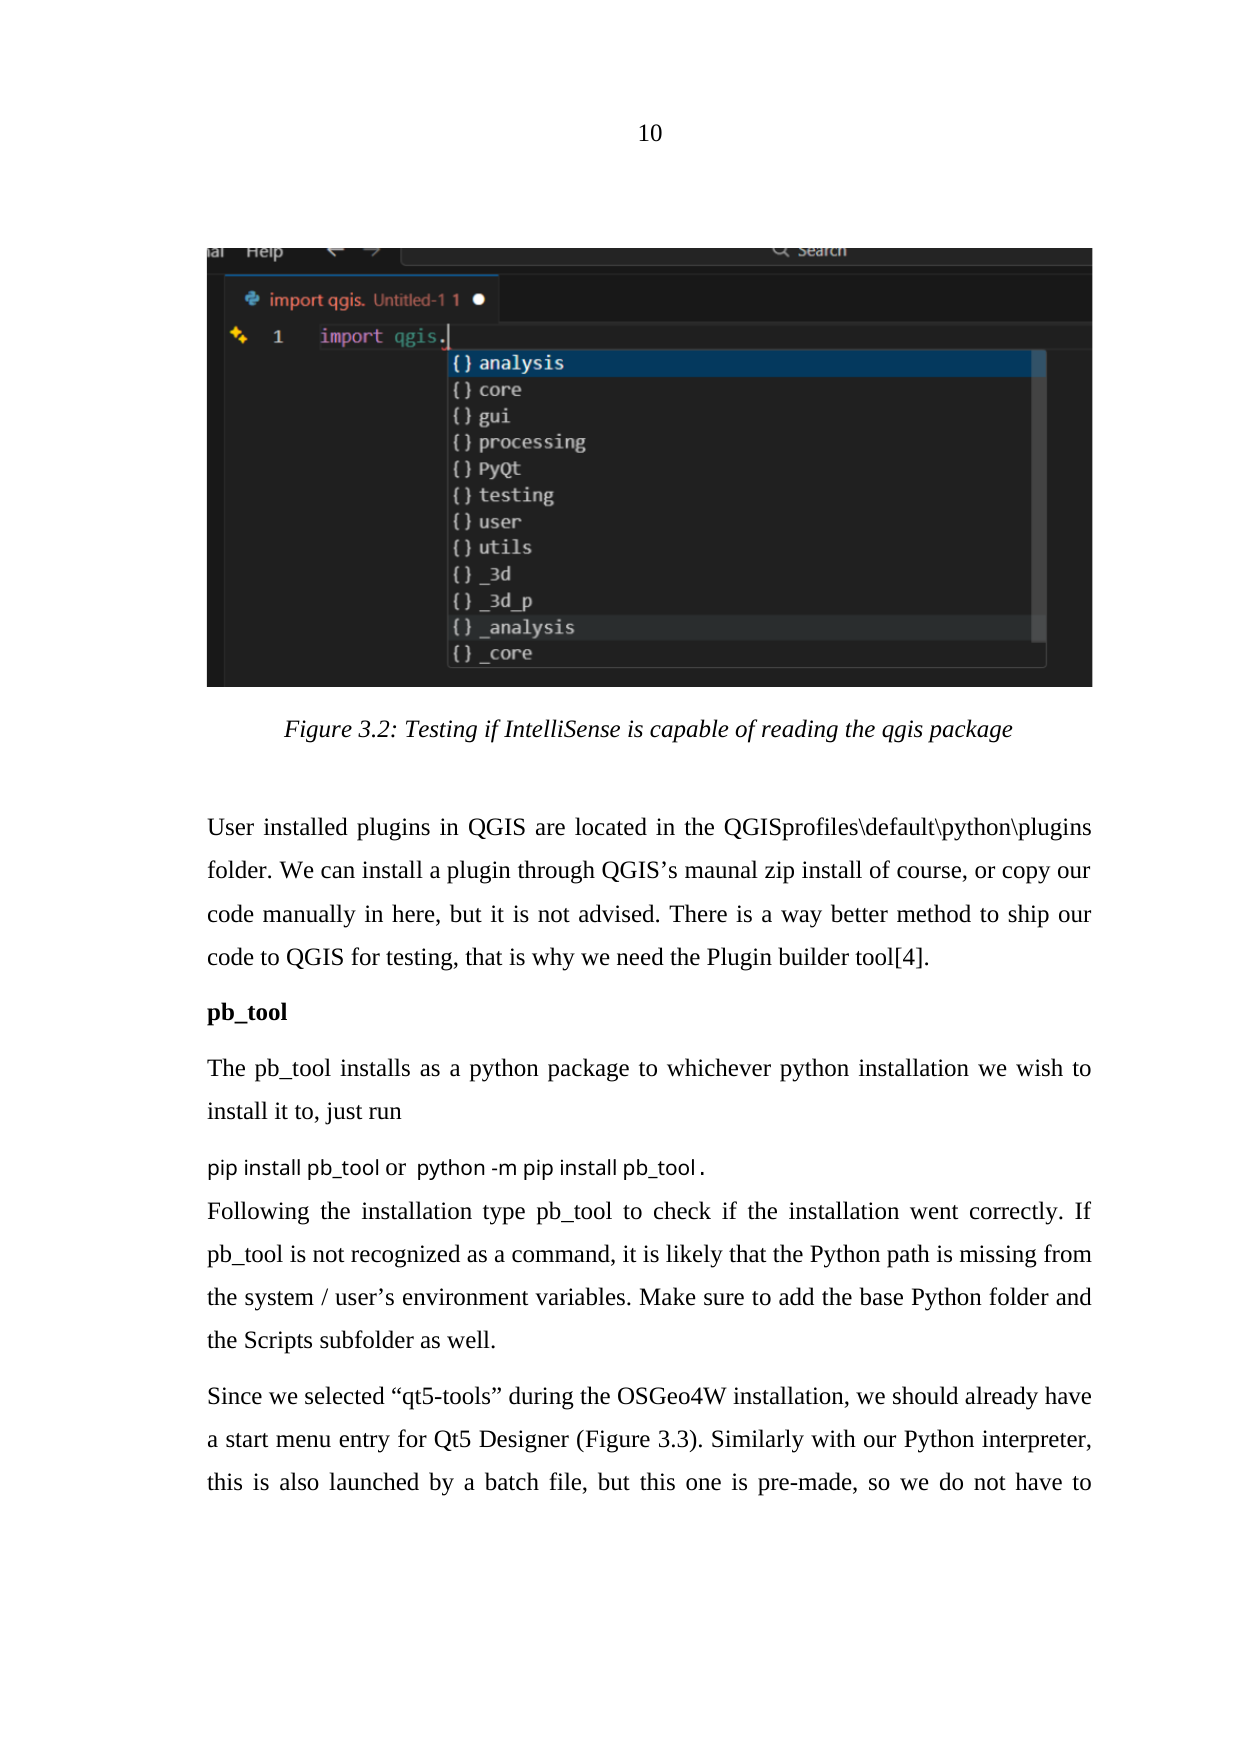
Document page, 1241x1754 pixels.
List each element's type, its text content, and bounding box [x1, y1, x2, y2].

text User installed plugins in QGIS are located in the QGISprofiles\default\python\plugins folder. We can install a plugin through QGIS’s maunal zip install of course, or copy our code manually in here, but it is not advised. There is a way better method to ship our code to QGIS for testing, that is why we need the Plugin builder tool[4]. [207, 812, 1092, 971]
text pb_tool [207, 997, 1092, 1026]
picture [206, 248, 1093, 687]
text Following the installation type pb_tool to check if the installation went correctly. If pb_tool is not recognized as a command, it is likely that the Python path is missing from the system / user’s environment variables. Make sure to add the base Python folder and the Scripts subfolder as well. [207, 1196, 1092, 1354]
text Figure 3.2: Testing if IntelliSense is capable of reading the qgis package [207, 687, 1092, 742]
text Since we selected “qt5-tools” during the OSGeo4W installation, we should already have a start menu entry for Qt5 Designer (Figure 3.3). Similarly with our Python interpreter, this is also launched by a batch file, but this one is pre-made, so we do not have to [207, 1381, 1092, 1496]
text The pb_tool installs as a python package to whichever python installation we wish to install it to, just run [207, 1053, 1092, 1125]
text pip install pb_tool or python -m pip install pb_tool. [207, 1152, 1092, 1181]
